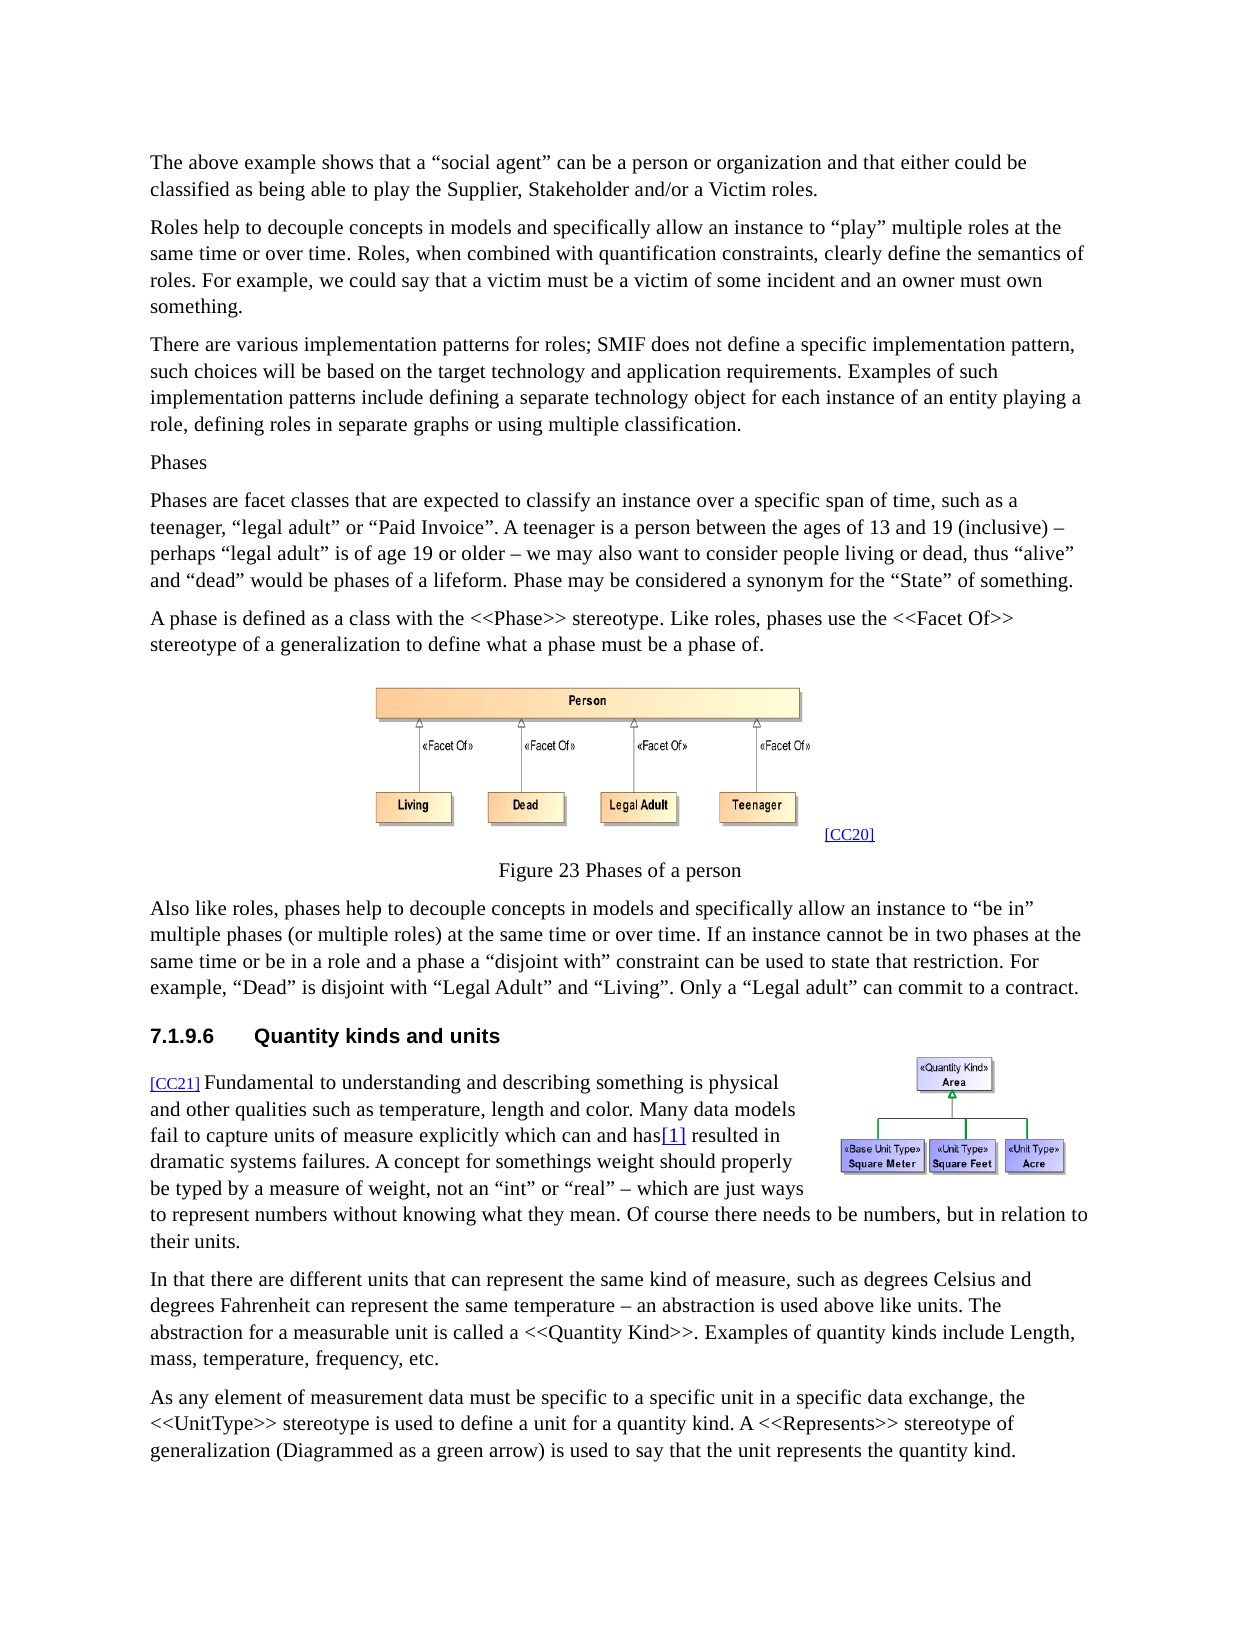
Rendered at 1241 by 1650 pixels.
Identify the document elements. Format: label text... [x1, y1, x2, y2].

text As any element of measurement data must be specific to a specific unit in a specific data exchange, the <<UnitType>> stereotype is used to define a unit for a quantity kind. A <<Represents>> stereotype of generalization (Diagrammed as a green arrow) is used to say that the unit represents the quantity kind. [150, 1384, 1090, 1461]
text [CC21] Fundamental to understanding and describing something is physical and other qualities such as temperature, length and color. Many data models fail to capture units of measure explicitly which can and has[1] resulted in dramatic systems failures. A concept for somethings weight should properly be typed by a measure of weight, not an “int” or “real” – which are just ways to represent numbers without knowing what they mean. Of course there needs to be numbers, but in relation to their units. [150, 1070, 1090, 1253]
text There are various implementation patterns for roles; SMIF does not define a specific implementation pattern, such choices will be based on the target technology and application requirements. Examples of such implementation patterns include defining a separate technology object for each instance of an entity playing a role, defining roles in separate graphs or using multiple classification. [150, 332, 1090, 436]
picture [361, 670, 825, 841]
text [CC20] [150, 670, 1090, 844]
text Roles help to decouple concepts in models and specifically allow an instance to “play” multiple roles at the same time or over time. Roles, when combined with quantification constraints, clearly define the semantics of roles. For example, we could say that a victim must be a victim of some incident and an owner must own something. [150, 215, 1090, 318]
subtitle Quantity kinds and units [150, 1024, 1090, 1048]
text In that there are different units that can represent the same kind of measure, such as degrees Celsius and degrees Fahrenheit can represent the same temperature – an abstraction is used above like units. The abstraction for a measurable unit is called a <<Quantity Kind>>. Examples of quantity kinds include Length, mass, temperature, frequency, etc. [150, 1267, 1090, 1370]
text Phases [150, 450, 1090, 474]
text The above example shows that a “social agent” can be a person or organization and that either could be classified as being able to play the Supplier, Stakeholder and/or a Victim roles. [150, 150, 1090, 201]
text A phase is defined as a class with the <<Phase>> stereotype. Like roles, phases use the <<Facet Of>> stereotype of a generalization to define what a phase must be a phase of. [150, 606, 1090, 656]
text Also like roles, phases help to decouple concepts in models and specifically allow an instance to “be in” multiple phases (or multiple roles) at the same time or over time. If an instance cannot be in two phases at the same time or be in a role and a phase a “disjoint with” constraint can be used to state that restriction. For example, “Dead” is disjoint with “Legal Adult” and “Living”. Only a “Legal adult” can commit to a contract. [150, 896, 1090, 999]
text Figure 23 Phases of a person [150, 857, 1090, 882]
picture [827, 1042, 1075, 1186]
text Phases are facet classes that are expected to classify an instance over a specific span of time, such as a teenager, “legal adult” or “Paid Invoice”. A teenager is a person between the ages of 13 and 19 (inclusive) – perhaps “legal adult” is of age 19 or older – we may also want to consider people living or dead, thus “alive” and “dead” would be phases of a lifeform. Phase may be considered a synonym for the “State” of something. [150, 488, 1090, 592]
